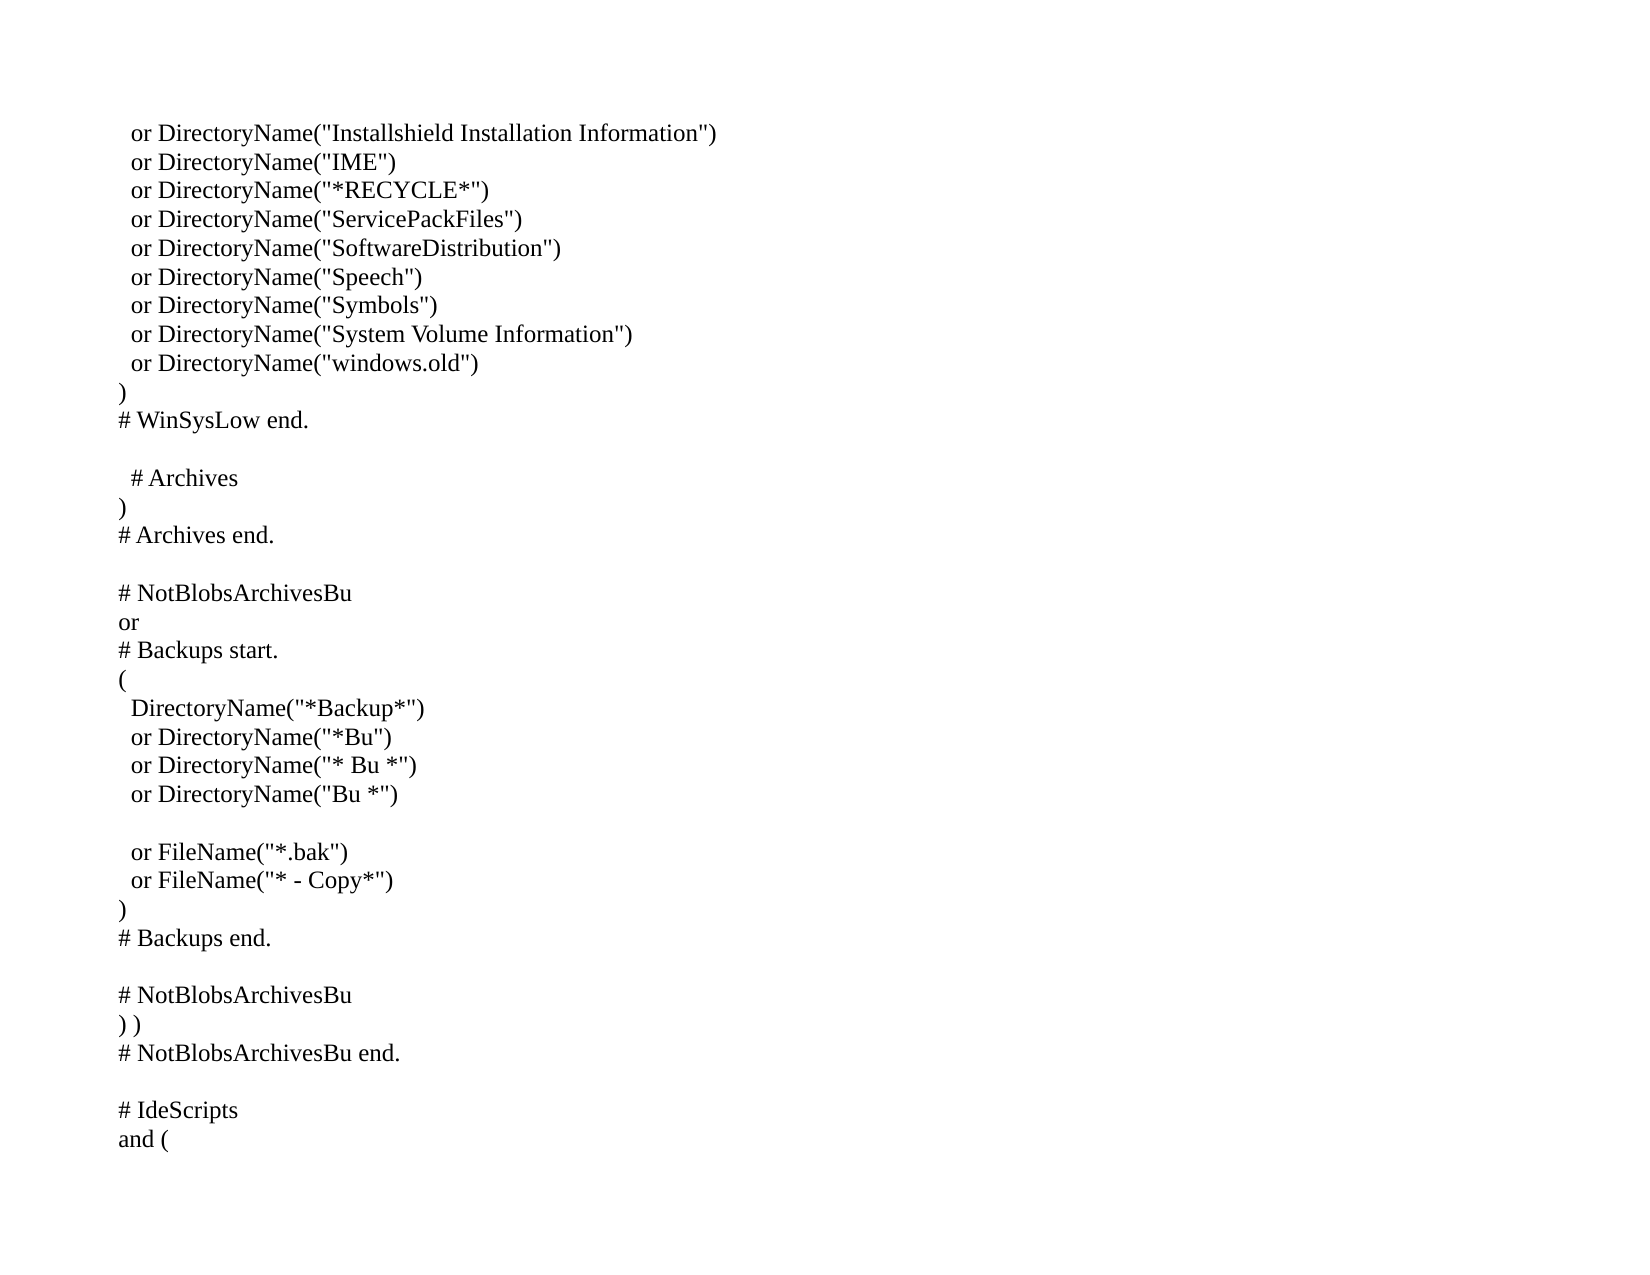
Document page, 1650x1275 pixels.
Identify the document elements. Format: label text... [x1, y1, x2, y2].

text or DirectoryName("* Bu *") [118, 751, 1532, 779]
text # NotBlobsArchivesBu [118, 578, 1532, 607]
text ) [118, 377, 1532, 406]
text or DirectoryName("Speech") [118, 262, 1532, 291]
text ) [118, 492, 1532, 521]
text DirectoryName("*Backup*") [118, 693, 1532, 722]
text # Archives [118, 463, 1532, 492]
text # Backups end. [118, 923, 1532, 952]
text # NotBlobsArchivesBu [118, 981, 1532, 1009]
text # WinSysLow end. [118, 406, 1532, 434]
text or FileName("* - Copy*") [118, 866, 1532, 894]
text # IdeScripts [118, 1096, 1532, 1124]
text or DirectoryName("SoftwareDistribution") [118, 233, 1532, 262]
text or DirectoryName("System Volume Information") [118, 319, 1532, 348]
text # NotBlobsArchivesBu end. [118, 1038, 1532, 1067]
text or FileName("*.bak") [118, 837, 1532, 866]
text or DirectoryName("Installshield Installation Information") [118, 118, 1532, 147]
text and ( [118, 1124, 1532, 1153]
text ) [118, 894, 1532, 923]
text or DirectoryName("Symbols") [118, 291, 1532, 319]
text ( [118, 664, 1532, 693]
text # Backups start. [118, 636, 1532, 664]
text or DirectoryName("*Bu") [118, 722, 1532, 751]
text or DirectoryName("*RECYCLE*") [118, 176, 1532, 204]
text or DirectoryName("windows.old") [118, 348, 1532, 377]
text or DirectoryName("Bu *") [118, 779, 1532, 808]
text or DirectoryName("IME") [118, 147, 1532, 176]
text # Archives end. [118, 521, 1532, 549]
text or DirectoryName("ServicePackFiles") [118, 204, 1532, 233]
text or [118, 607, 1532, 636]
text ) ) [118, 1009, 1532, 1038]
